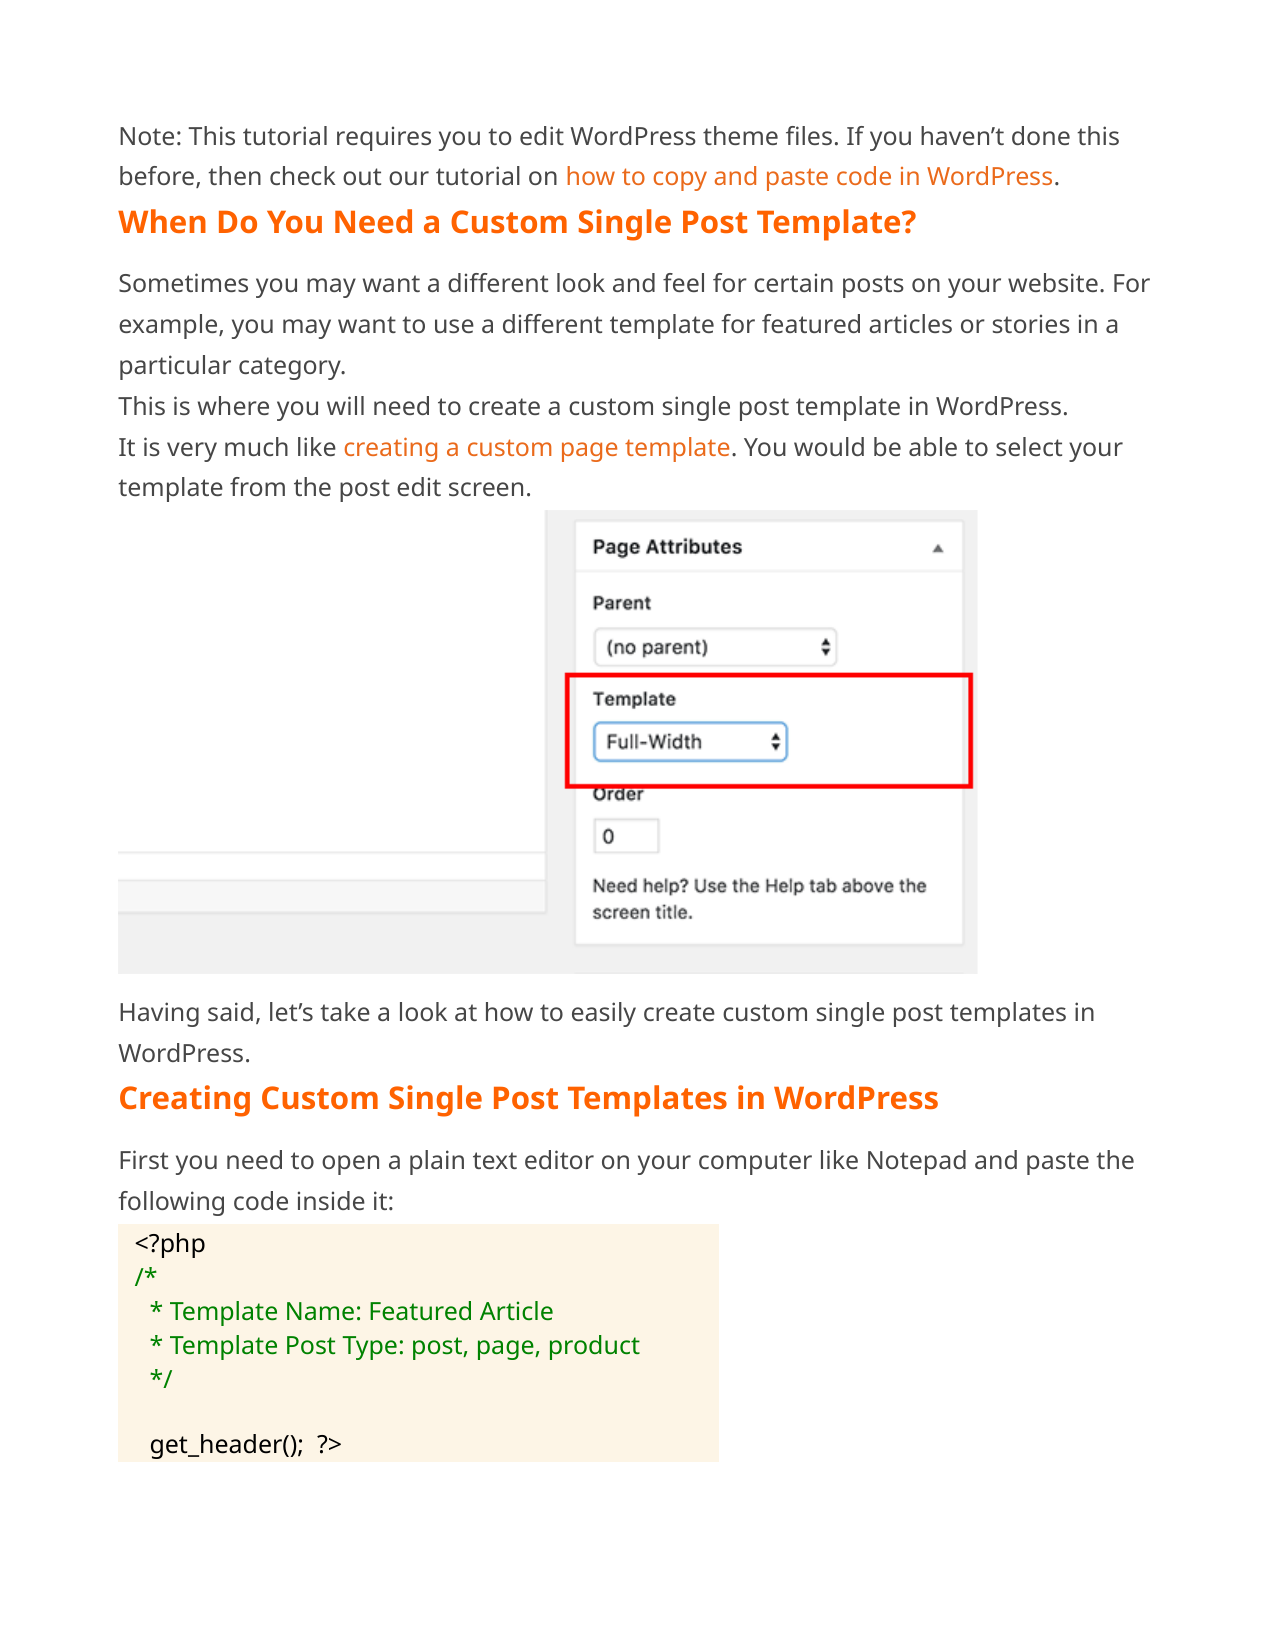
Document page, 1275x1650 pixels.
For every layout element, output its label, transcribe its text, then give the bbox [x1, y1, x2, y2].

text This is where you will need to create a custom single post template in WordPress. [118, 388, 1157, 422]
table_header <?php /* * Template Name: Featured Article * Template Post Type: post, page, product */ get_header(); ?> [134, 1224, 719, 1462]
table_header 1 2 3 4 5 6 7 [118, 1224, 134, 1462]
picture [118, 510, 978, 974]
text Sometimes you may want a different look and feel for certain posts on your website. For example, you may want to use a different template for featured articles or stories in a particular category. [118, 266, 1157, 382]
subtitle Creating Custom Single Post Templates in WordPress [118, 1076, 1157, 1119]
text Note: This tutorial requires you to edit WordPress theme files. If you haven’t done this before, then check out our tutorial on how to copy and paste code in WordPress. [118, 118, 1157, 193]
text First you need to open a plain text editor on your computer like Notepad and paste the following code inside it: [118, 1142, 1157, 1217]
subtitle When Do You Need a Custom Single Post Template? [118, 200, 1157, 242]
text It is very much like creating a custom page template. You would be able to select your template from the post edit screen. [118, 429, 1157, 504]
text Having said, let’s take a look at how to easily create custom single post templates in WordPress. [118, 995, 1157, 1069]
